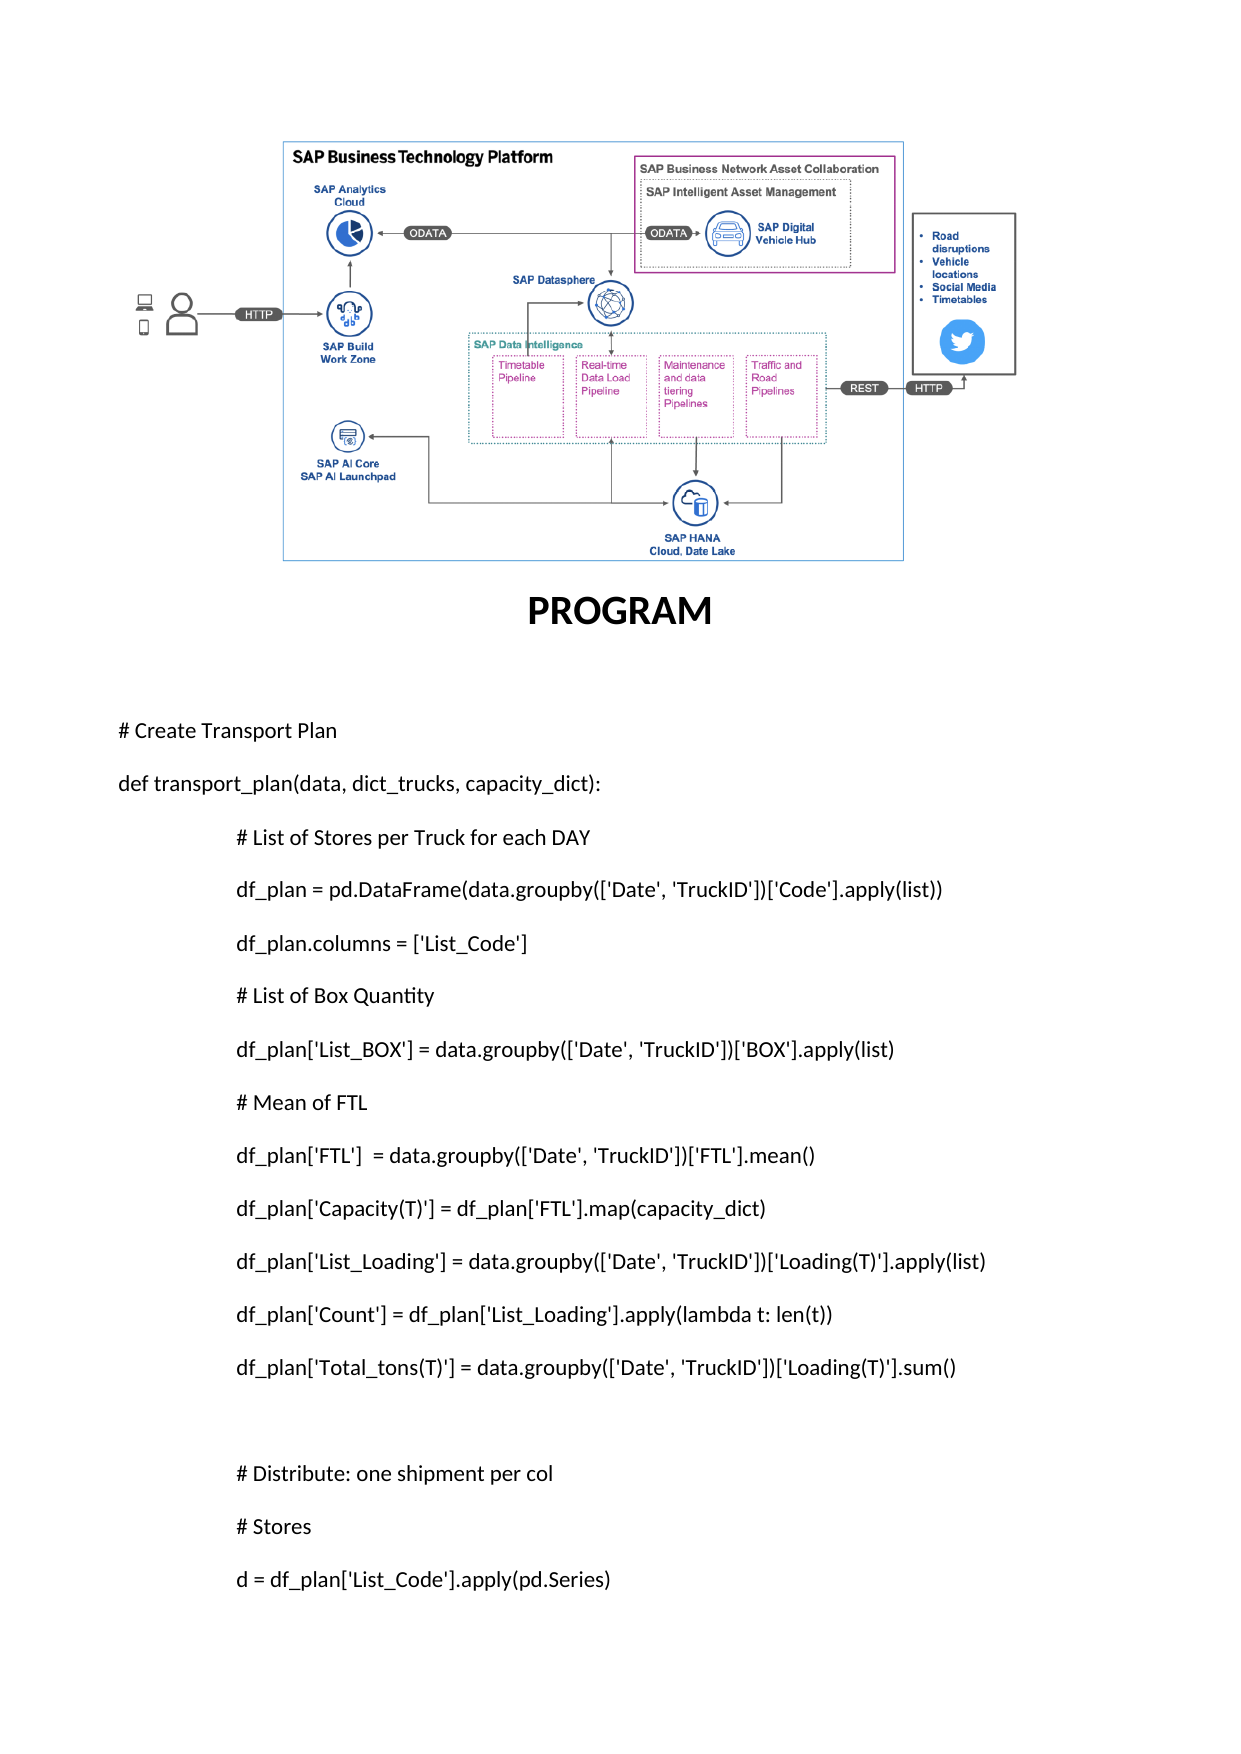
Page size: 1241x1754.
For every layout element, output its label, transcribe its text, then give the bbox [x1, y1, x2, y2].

text df_plan['Total_tons(T)'] = data.groupby(['Date', 'TruckID'])['Loading(T)'].sum() [118, 1353, 1122, 1381]
text # Distribute: one shipment per col [118, 1459, 1122, 1487]
text df_plan.columns = ['List_Code'] [118, 929, 1122, 957]
text df_plan['Capacity(T)'] = df_plan['FTL'].map(capacity_dict) [118, 1194, 1122, 1222]
text df_plan['Count'] = df_plan['List_Loading'].apply(lambda t: len(t)) [118, 1300, 1122, 1328]
text # List of Box Quantity [118, 982, 1122, 1010]
text # List of Stores per Truck for each DAY [118, 823, 1122, 851]
text # Stores [118, 1512, 1122, 1540]
text d = df_plan['List_Code'].apply(pd.Series) [118, 1565, 1122, 1593]
text # Mean of FTL [118, 1088, 1122, 1116]
text def transport_plan(data, dict_trucks, capacity_dict): [118, 769, 1122, 798]
text df_plan['FTL'] = data.groupby(['Date', 'TruckID'])['FTL'].mean() [118, 1141, 1122, 1169]
text PROGRAM [118, 584, 1122, 635]
text df_plan = pd.DataFrame(data.groupby(['Date', 'TruckID'])['Code'].apply(list)) [118, 876, 1122, 904]
text # Create Transport Plan [118, 717, 1122, 744]
text df_plan['List_BOX'] = data.groupby(['Date', 'TruckID'])['BOX'].apply(list) [118, 1035, 1122, 1063]
text df_plan['List_Loading'] = data.groupby(['Date', 'TruckID'])['Loading(T)'].apply(list) [118, 1247, 1122, 1275]
